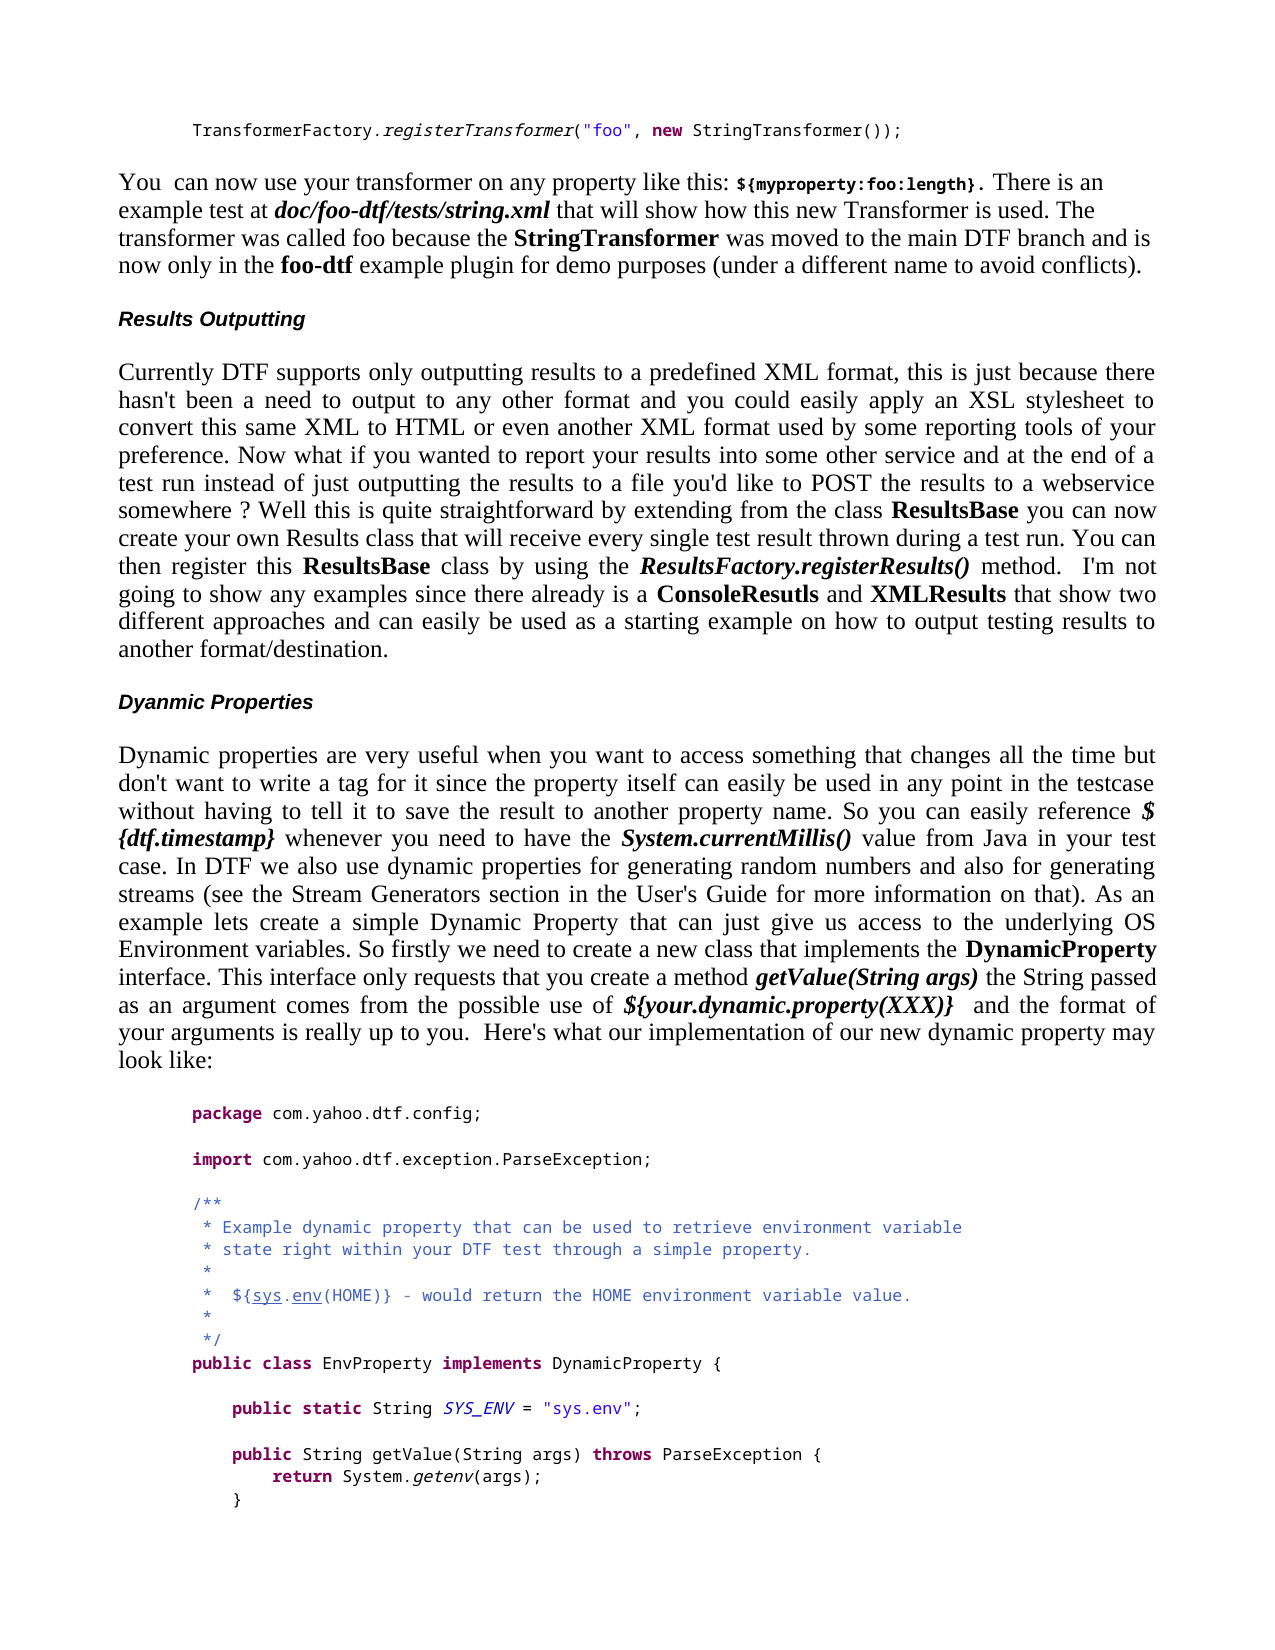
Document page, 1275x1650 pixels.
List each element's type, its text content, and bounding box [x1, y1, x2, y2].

text You can now use your transformer on any property like this: ${myproperty:foo:length}. There is an example test at doc/foo-dtf/tests/string.xml that will show how this new Transformer is used. The transformer was called foo because the StringTransformer was moved to the main DTF branch and is now only in the foo-dtf example plugin for demo purposes (under a different name to avoid conflicts). [118, 168, 1157, 279]
text } [192, 1488, 1157, 1510]
text * [192, 1261, 1157, 1283]
text */ [192, 1329, 1157, 1351]
subtitle Results Outputting [118, 307, 1157, 330]
text Dynamic properties are very useful when you want to access something that changes all the time but don't want to write a tag for it since the property itself can easily be used in any point in the testcase without having to tell it to save the result to another property name. So you can easily reference ${dtf.timestamp} whenever you need to have the System.currentMillis() value from Java in your test case. In DTF we also use dynamic properties for generating random numbers and also for generating streams (see the Stream Generators section in the User's Guide for more information on that). As an example lets create a simple Dynamic Property that can just give us access to the underlying OS Environment variables. So firstly we need to create a new class that implements the DynamicProperty interface. This interface only requests that you create a method getValue(String args) the String passed as an argument comes from the possible use of ${your.dynamic.property(XXX)} and the format of your arguments is really up to you. Here's what our implementation of our new dynamic property may look like: [118, 741, 1157, 1074]
text TransformerFactory.registerTransformer("foo", new StringTransformer()); [192, 118, 1157, 141]
text Currently DTF supports only outputting results to a predefined XML format, this is just because there hasn't been a need to output to any other format and you could easily apply an XSL stylesheet to convert this same XML to HTML or even another XML format used by some reporting tools of your preference. Now what if you wanted to report your results into some other service and at the end of a test run instead of just outputting the results to a file you'd like to POST the results to a webservice somewhere ? Well this is quite straightforward by extending from the class ResultsBase you can now create your own Results class that will receive every single test result thrown during a test run. You can then register this ResultsBase class by using the ResultsFactory.registerResults() method. I'm not going to show any examples since there already is a ConsoleResutls and XMLResults that show two different approaches and can easily be used as a starting example on how to output testing results to another format/destination. [118, 358, 1157, 663]
text * state right within your DTF test through a simple property. [192, 1238, 1157, 1261]
text package com.yahoo.dtf.config; [192, 1102, 1157, 1124]
text * ${sys.env(HOME)} - would return the HOME environment variable value. [192, 1283, 1157, 1306]
text import com.yahoo.dtf.exception.ParseException; [192, 1147, 1157, 1170]
text public String getValue(String args) throws ParseException { [192, 1442, 1157, 1465]
subtitle Dyanmic Properties [118, 691, 1157, 714]
text public static String SYS_ENV = "sys.env"; [192, 1397, 1157, 1419]
text public class EnvProperty implements DynamicProperty { [192, 1351, 1157, 1374]
text * [192, 1306, 1157, 1329]
text * Example dynamic property that can be used to retrieve environment variable [192, 1215, 1157, 1238]
text /** [192, 1192, 1157, 1215]
text return System.getenv(args); [192, 1465, 1157, 1488]
